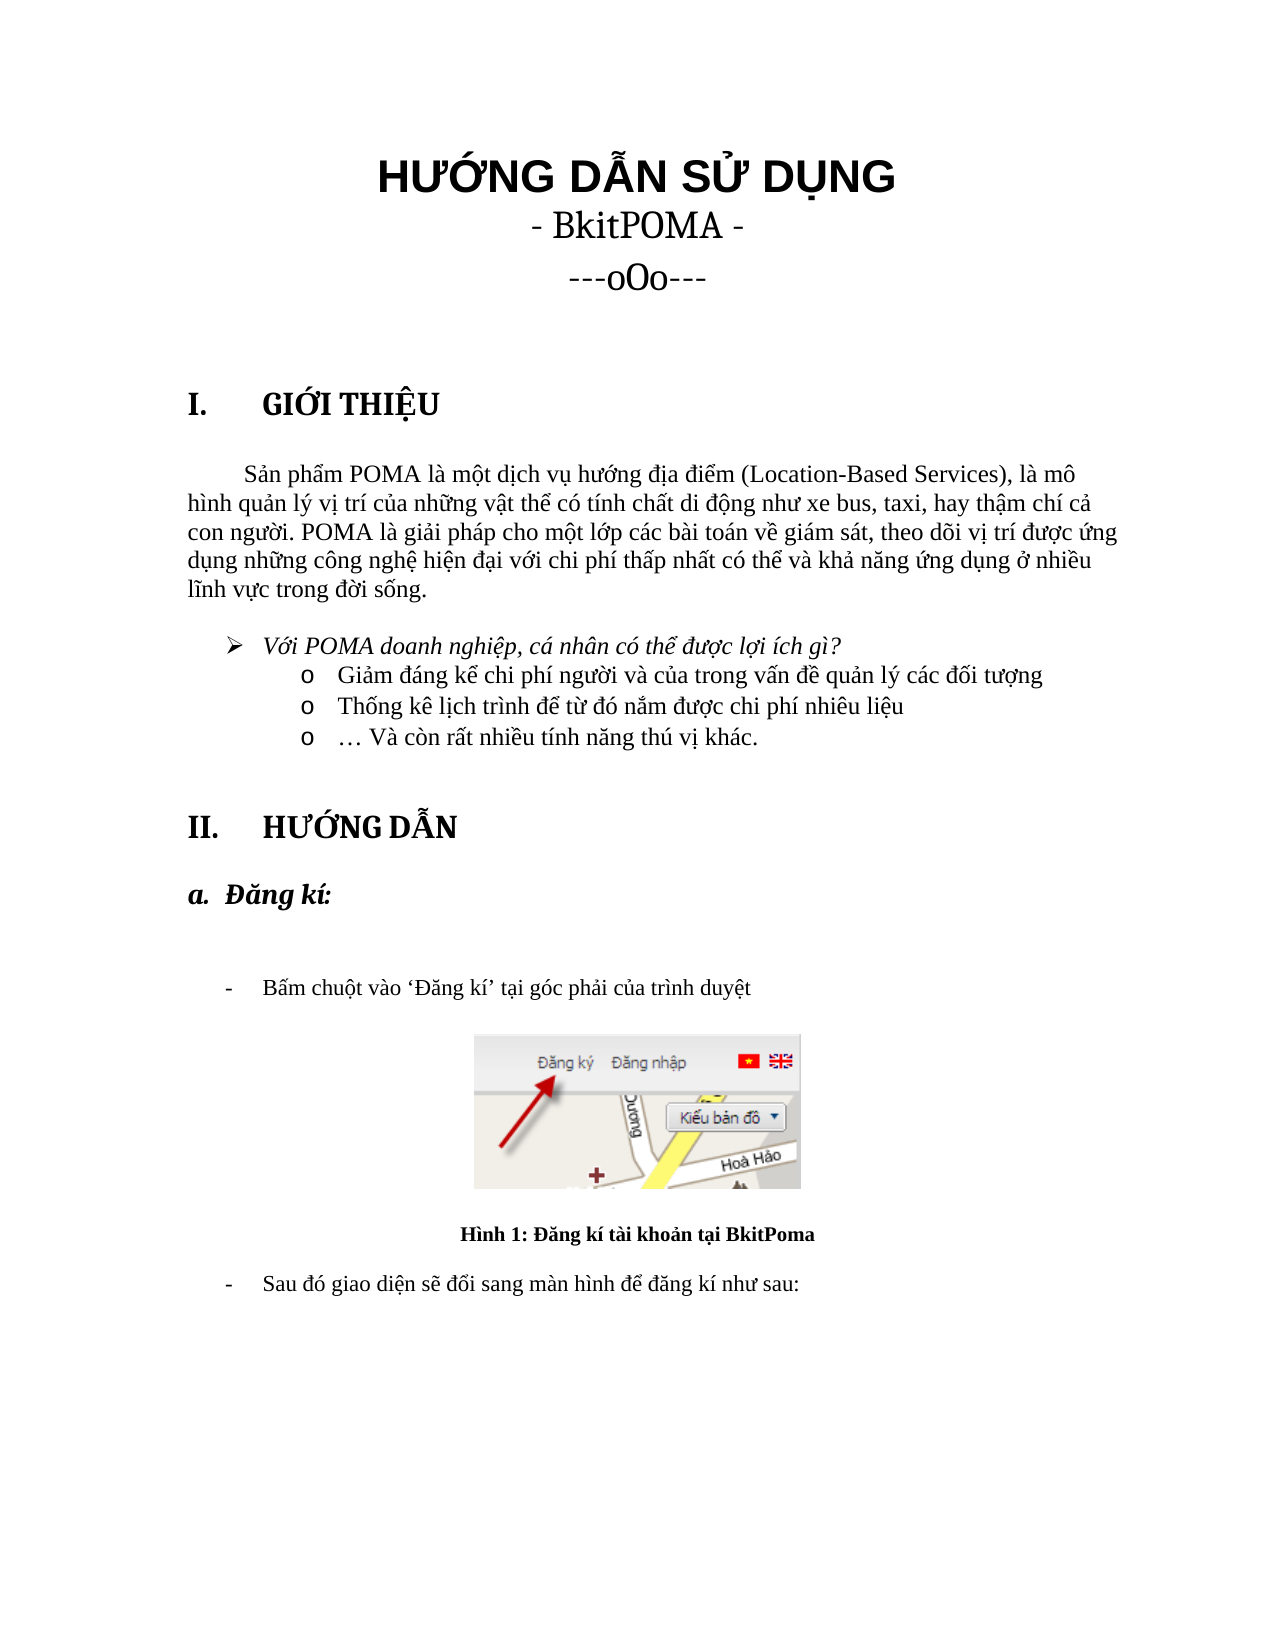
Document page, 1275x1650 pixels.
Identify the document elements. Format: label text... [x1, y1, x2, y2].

list Thống kê lịch trình để từ đó nắm được chi phí nhiêu liệu [300, 691, 1125, 722]
picture [474, 1034, 801, 1189]
list Bấm chuột vào ‘Đăng kí’ tại góc phải của trình duyệt [225, 974, 1125, 1000]
list Với POMA doanh nghiệp, cá nhân có thể được lợi ích gì? [225, 631, 1125, 660]
text - BkitPOMA - [150, 203, 1125, 248]
list Giảm đáng kể chi phí người và của trong vấn đề quản lý các đối tượng [300, 660, 1125, 691]
list … Và còn rất nhiều tính năng thú vị khác. [300, 722, 1125, 753]
list Sau đó giao diện sẽ đổi sang màn hình để đăng kí như sau: [225, 1270, 1125, 1297]
text Sản phẩm POMA là một dịch vụ hướng địa điểm (Location-Based Services), là mô hình quản lý vị trí của những vật thể có tính chất di động như xe bus, taxi, hay thậm chí cả con người. POMA là giải pháp cho một lớp các bài toán về giám sát, theo dõi vị trí được ứng dụng những công nghệ hiện đại với chi phí thấp nhất có thể và khả năng ứng dụng ở nhiều lĩnh vực trong đời sống. [187, 459, 1125, 603]
subtitle Đăng kí: [187, 878, 1125, 912]
subtitle GIỚI THIỆU [187, 384, 1125, 424]
text HƯỚNG DẪN SỬ DỤNG [150, 150, 1125, 203]
text Hình 1: Đăng kí tài khoản tại BkitPoma [150, 1222, 1125, 1246]
text ---oOo--- [150, 255, 1125, 301]
subtitle HƯỚNG DẪN [187, 808, 1125, 847]
